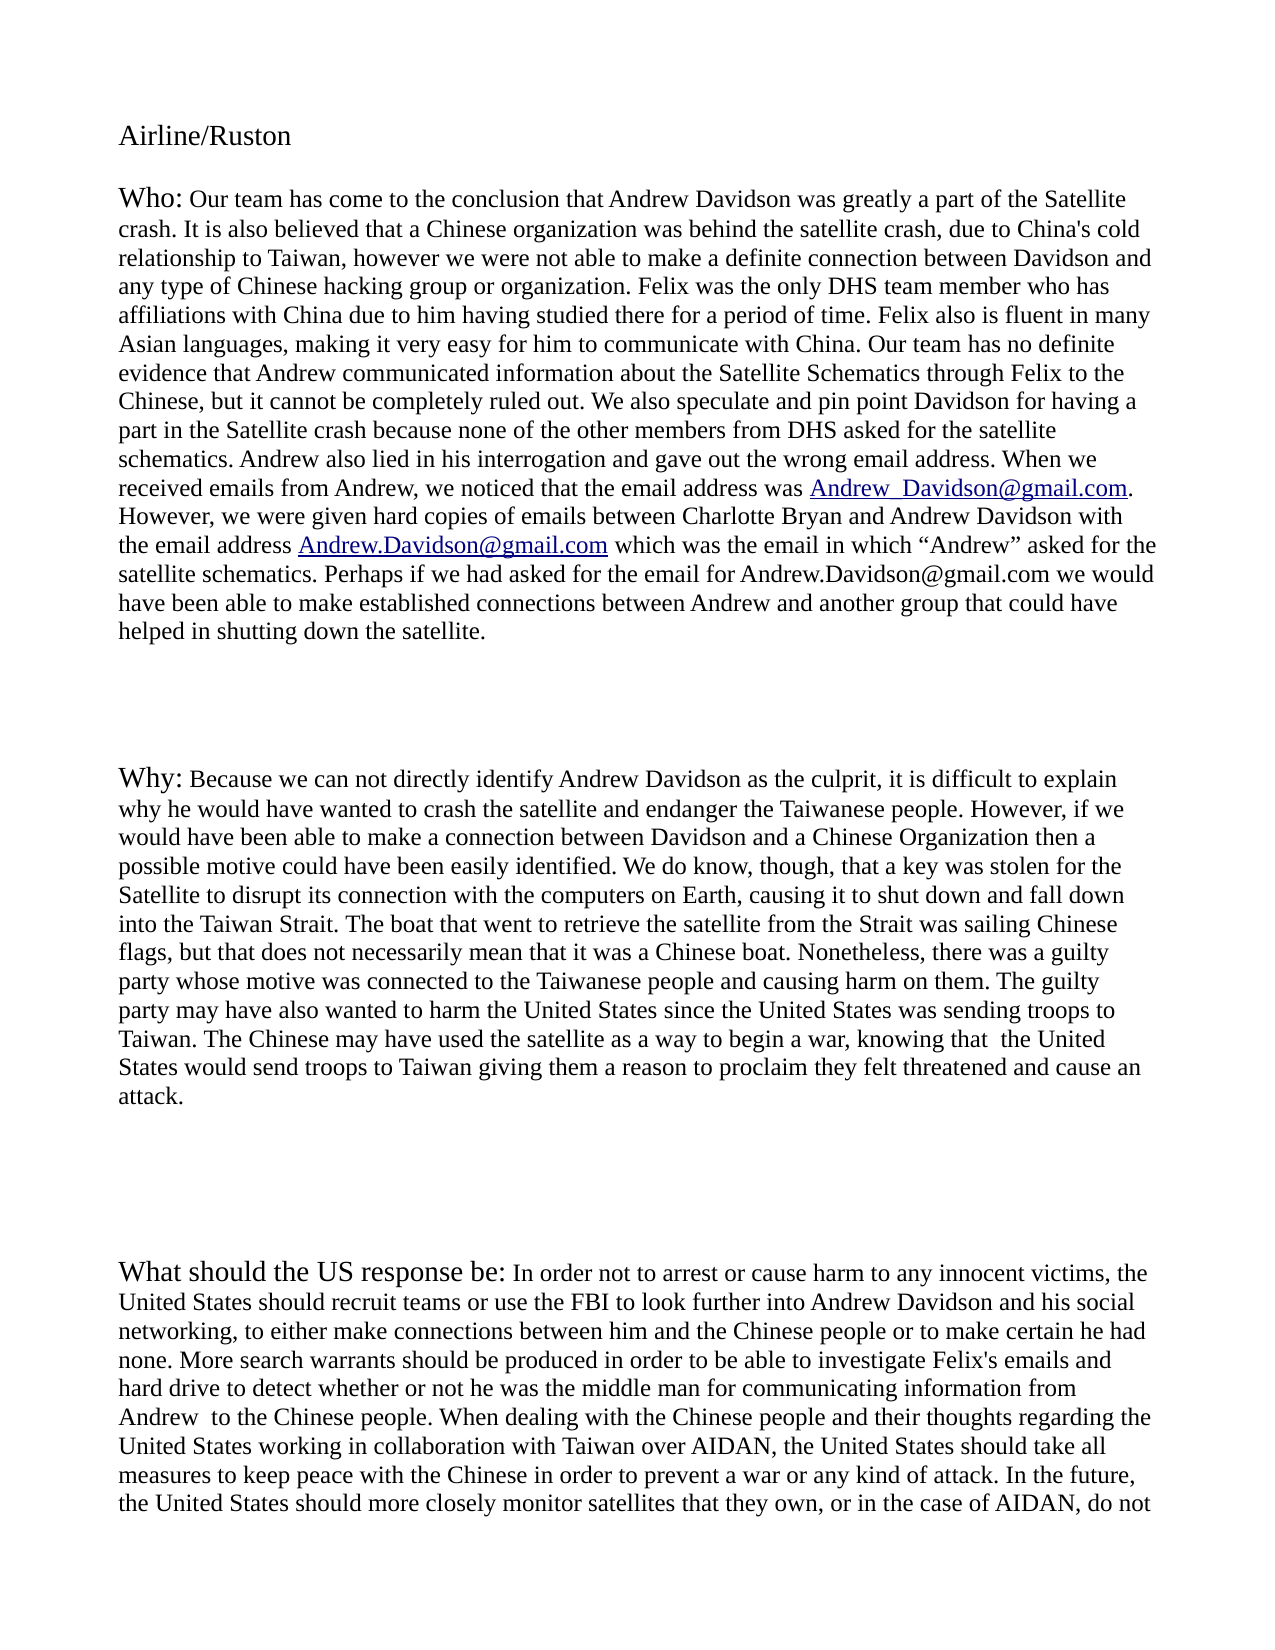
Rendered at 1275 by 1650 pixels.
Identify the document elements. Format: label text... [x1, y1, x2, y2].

text What should the US response be: In order not to arrest or cause harm to any innocent victims, the United States should recruit teams or use the FBI to look further into Andrew Davidson and his social networking, to either make connections between him and the Chinese people or to make certain he had none. More search warrants should be produced in order to be able to investigate Felix's emails and hard drive to detect whether or not he was the middle man for communicating information from Andrew to the Chinese people. When dealing with the Chinese people and their thoughts regarding the United States working in collaboration with Taiwan over AIDAN, the United States should take all measures to keep peace with the Chinese in order to prevent a war or any kind of attack. In the future, the United States should more closely monitor satellites that they own, or in the case of AIDAN, do not [118, 1254, 1157, 1517]
text Airline/Ruston [118, 118, 1157, 152]
text Who: Our team has come to the conclusion that Andrew Davidson was greatly a part of the Satellite crash. It is also believed that a Chinese organization was behind the satellite crash, due to China's cold relationship to Taiwan, however we were not able to make a definite connection between Davidson and any type of Chinese hacking group or organization. Felix was the only DHS team member who has affiliations with China due to him having studied there for a period of time. Felix also is fluent in many Asian languages, making it very easy for him to communicate with China. Our team has no definite evidence that Andrew communicated information about the Satellite Schematics through Felix to the Chinese, but it cannot be completely ruled out. We also speculate and pin point Davidson for having a part in the Satellite crash because none of the other members from DHS asked for the satellite schematics. Andrew also lied in his interrogation and gave out the wrong email address. When we received emails from Andrew, we noticed that the email address was Andrew_Davidson@gmail.com. However, we were given hard copies of emails between Charlotte Bryan and Andrew Davidson with the email address Andrew.Davidson@gmail.com which was the email in which “Andrew” asked for the satellite schematics. Perhaps if we had asked for the email for Andrew.Davidson@gmail.com we would have been able to make established connections between Andrew and another group that could have helped in shutting down the satellite. [118, 180, 1157, 645]
text Why: Because we can not directly identify Andrew Davidson as the culprit, it is difficult to explain why he would have wanted to crash the satellite and endanger the Taiwanese people. However, if we would have been able to make a connection between Davidson and a Chinese Organization then a possible motive could have been easily identified. We do know, though, that a key was stolen for the Satellite to disrupt its connection with the computers on Earth, causing it to shut down and fall down into the Taiwan Strait. The boat that went to retrieve the satellite from the Strait was sailing Chinese flags, but that does not necessarily mean that it was a Chinese boat. Nonetheless, there was a guilty party whose motive was connected to the Taiwanese people and causing harm on them. The guilty party may have also wanted to harm the United States since the United States was sending troops to Taiwan. The Chinese may have used the satellite as a way to begin a war, knowing that the United States would send troops to Taiwan giving them a reason to proclaim they felt threatened and cause an attack. [118, 760, 1157, 1110]
